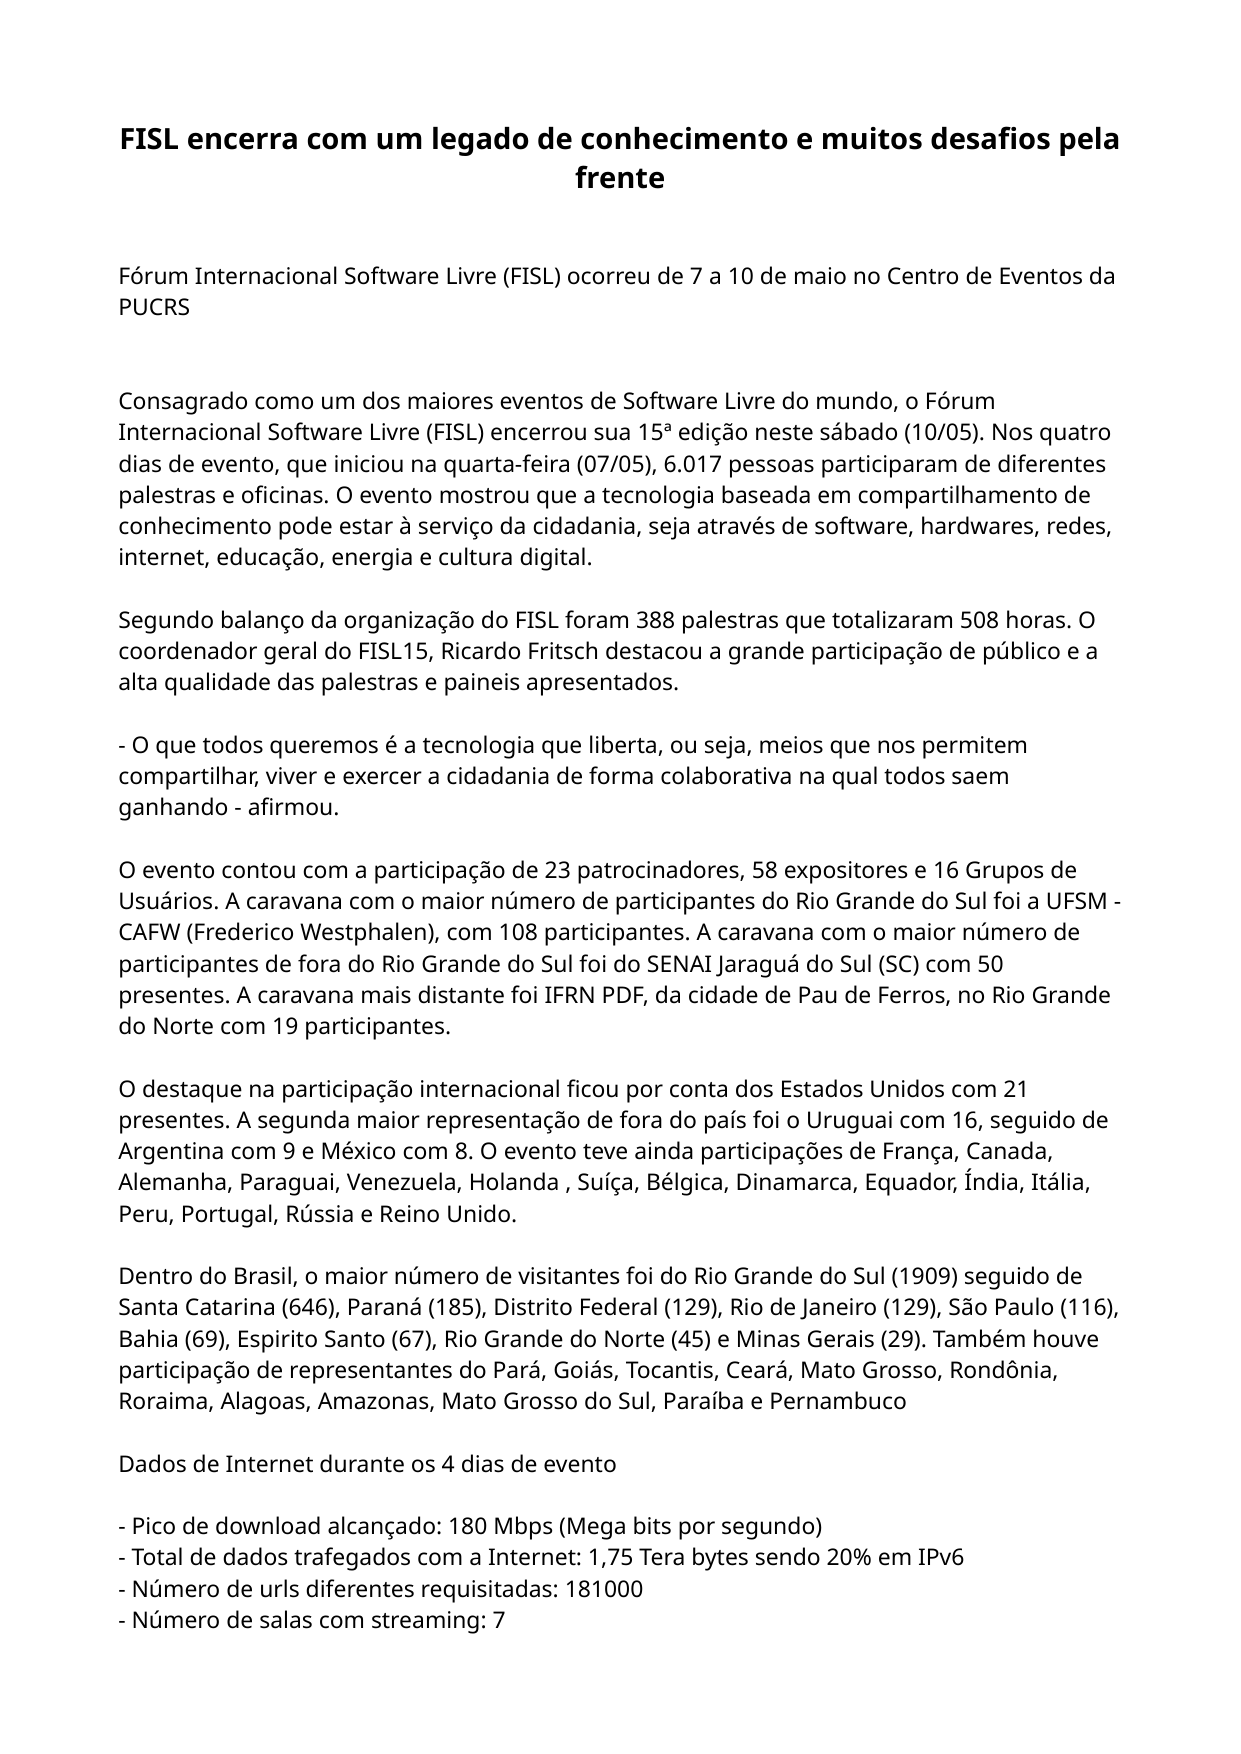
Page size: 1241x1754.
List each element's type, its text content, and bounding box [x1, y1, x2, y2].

text O destaque na participação internacional ficou por conta dos Estados Unidos com 21 presentes. A segunda maior representação de fora do país foi o Uruguai com 16, seguido de Argentina com 9 e México com 8. O evento teve ainda participações de França, Canada, Alemanha, Paraguai, Venezuela, Holanda , Suíça, Bélgica, Dinamarca, Equador, Índia, Itália, Peru, Portugal, Rússia e Reino Unido. [118, 1072, 1122, 1229]
text Segundo balanço da organização do FISL foram 388 palestras que totalizaram 508 horas. O coordenador geral do FISL15, Ricardo Fritsch destacou a grande participação de público e a alta qualidade das palestras e paineis apresentados. [118, 604, 1122, 697]
text - Número de urls diferentes requisitadas: 181000 [118, 1572, 1122, 1604]
text Consagrado como um dos maiores eventos de Software Livre do mundo, o Fórum Internacional Software Livre (FISL) encerrou sua 15ª edição neste sábado (10/05). Nos quatro dias de evento, que iniciou na quarta-feira (07/05), 6.017 pessoas participaram de diferentes palestras e oficinas. O evento mostrou que a tecnologia baseada em compartilhamento de conhecimento pode estar à serviço da cidadania, seja através de software, hardwares, redes, internet, educação, energia e cultura digital. [118, 385, 1122, 572]
text Fórum Internacional Software Livre (FISL) ocorreu de 7 a 10 de maio no Centro de Eventos da PUCRS [118, 260, 1122, 322]
text FISL encerra com um legado de conhecimento e muitos desafios pela frente [118, 118, 1122, 197]
text - Total de dados trafegados com a Internet: 1,75 Tera bytes sendo 20% em IPv6 [118, 1541, 1122, 1572]
text Dados de Internet durante os 4 dias de evento [118, 1447, 1122, 1479]
text - Pico de download alcançado: 180 Mbps (Mega bits por segundo) [118, 1510, 1122, 1541]
text Dentro do Brasil, o maior número de visitantes foi do Rio Grande do Sul (1909) seguido de Santa Catarina (646), Paraná (185), Distrito Federal (129), Rio de Janeiro (129), São Paulo (116), Bahia (69), Espirito Santo (67), Rio Grande do Norte (45) e Minas Gerais (29). Também houve participação de representantes do Pará, Goiás, Tocantis, Ceará, Mato Grosso, Rondônia, Roraima, Alagoas, Amazonas, Mato Grosso do Sul, Paraíba e Pernambuco [118, 1260, 1122, 1416]
text - Número de salas com streaming: 7 [118, 1604, 1122, 1635]
text O evento contou com a participação de 23 patrocinadores, 58 expositores e 16 Grupos de Usuários. A caravana com o maior número de participantes do Rio Grande do Sul foi a UFSM - CAFW (Frederico Westphalen), com 108 participantes. A caravana com o maior número de participantes de fora do Rio Grande do Sul foi do SENAI Jaraguá do Sul (SC) com 50 presentes. A caravana mais distante foi IFRN PDF, da cidade de Pau de Ferros, no Rio Grande do Norte com 19 participantes. [118, 854, 1122, 1041]
text - O que todos queremos é a tecnologia que liberta, ou seja, meios que nos permitem compartilhar, viver e exercer a cidadania de forma colaborativa na qual todos saem ganhando - afirmou. [118, 729, 1122, 822]
